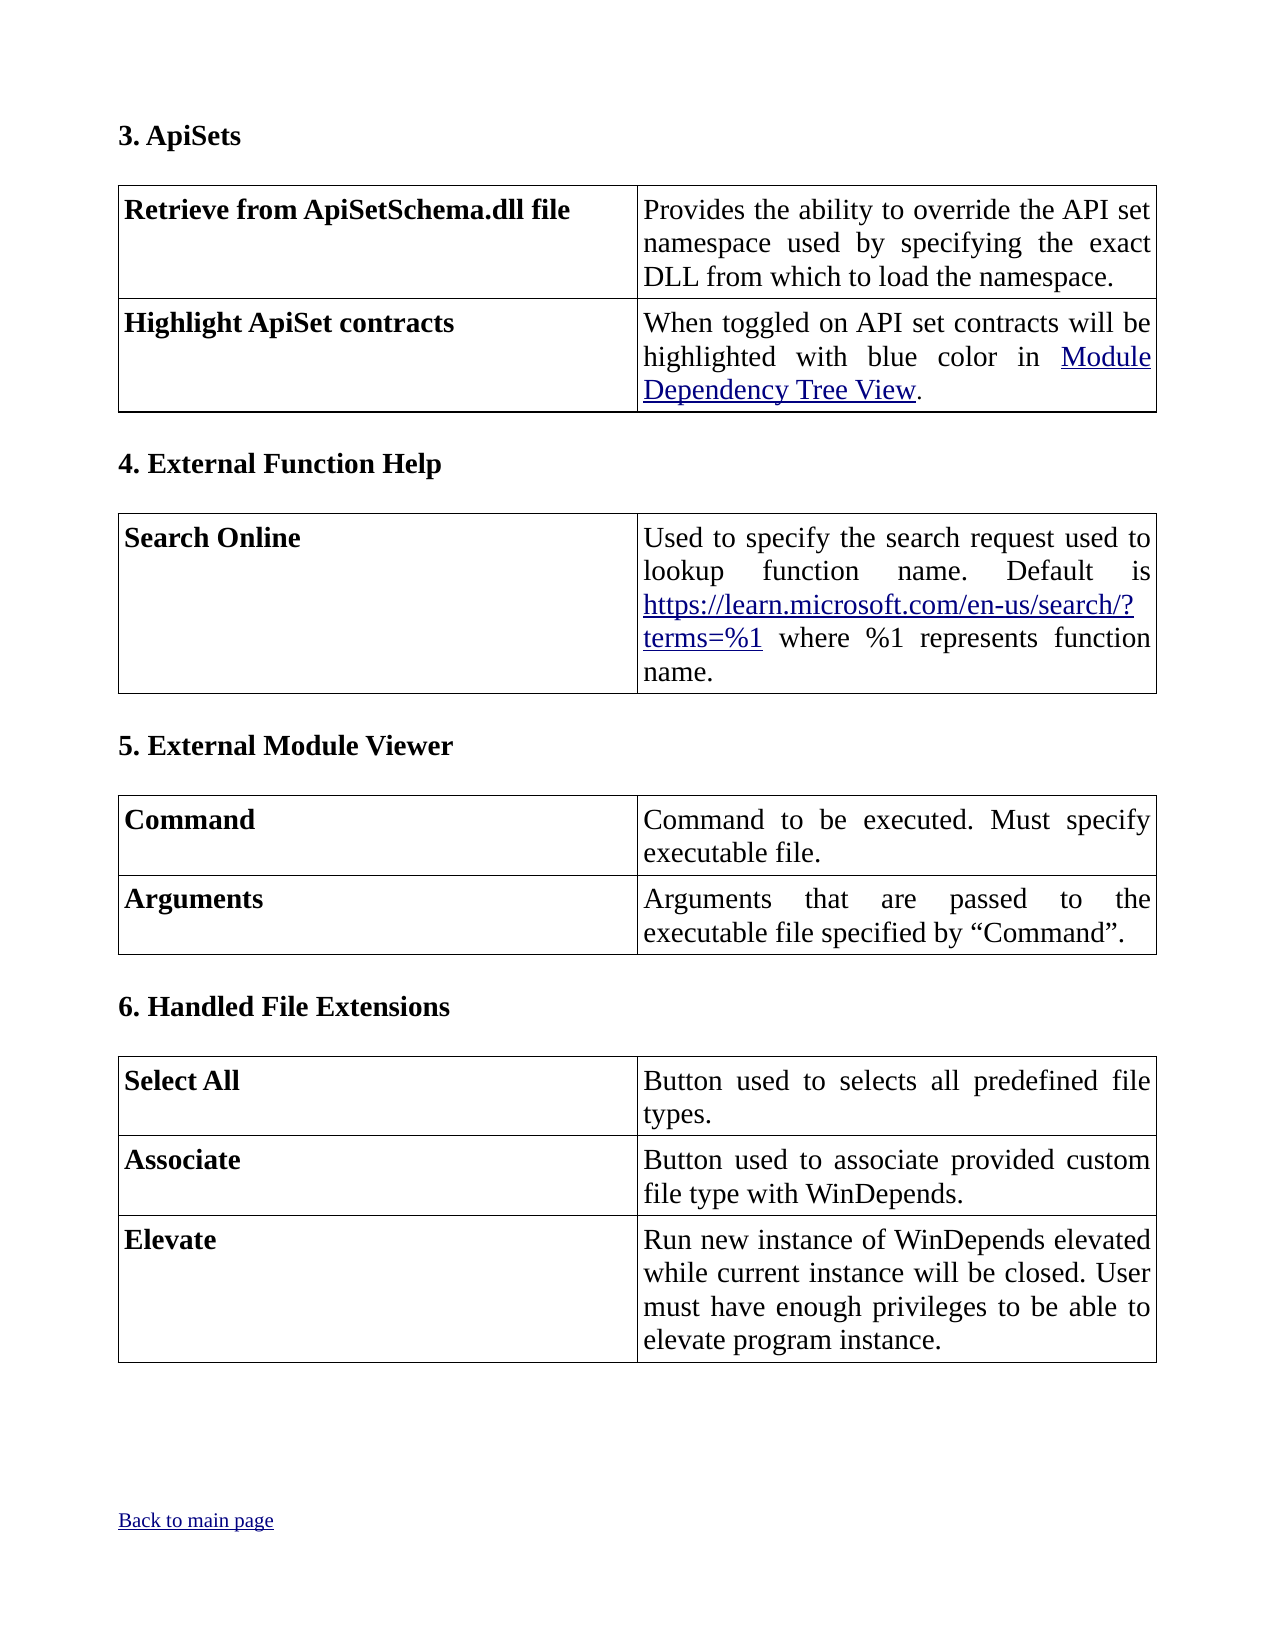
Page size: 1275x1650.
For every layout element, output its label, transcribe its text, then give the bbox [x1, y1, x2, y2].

table_cell Associate [119, 1136, 637, 1215]
table_header Search Online [119, 514, 637, 693]
table_header Button used to selects all predefined file types. [638, 1057, 1156, 1135]
table_header Command to be executed. Must specify executable file. [638, 796, 1156, 874]
table_cell When toggled on API set contracts will be highlighted with blue color in Module Dependency Tree View. [638, 299, 1156, 411]
table_header Command [119, 796, 637, 874]
table_header Used to specify the search request used to lookup function name. Default is https://learn.microsoft.com/en-us/search/?terms=%1 where %1 represents function name. [638, 514, 1156, 693]
text 6. Handled File Extensions [118, 989, 1157, 1022]
table_header Provides the ability to override the API set namespace used by specifying the exact DLL from which to load the namespace. [638, 186, 1156, 298]
table_cell Arguments that are passed to the executable file specified by “Command”. [638, 876, 1156, 954]
text 3. ApiSets [118, 118, 1157, 152]
text 5. External Module Viewer [118, 728, 1157, 761]
text 4. External Function Help [118, 446, 1157, 479]
table_cell Elevate [119, 1216, 637, 1362]
table_header Select All [119, 1057, 637, 1135]
table_header Retrieve from ApiSetSchema.dll file [119, 186, 637, 298]
table_cell Highlight ApiSet contracts [119, 299, 637, 411]
table_cell Arguments [119, 876, 637, 954]
table_cell Run new instance of WinDepends elevated while current instance will be closed. User must have enough privileges to be able to elevate program instance. [638, 1216, 1156, 1362]
table_cell Button used to associate provided custom file type with WinDepends. [638, 1136, 1156, 1215]
